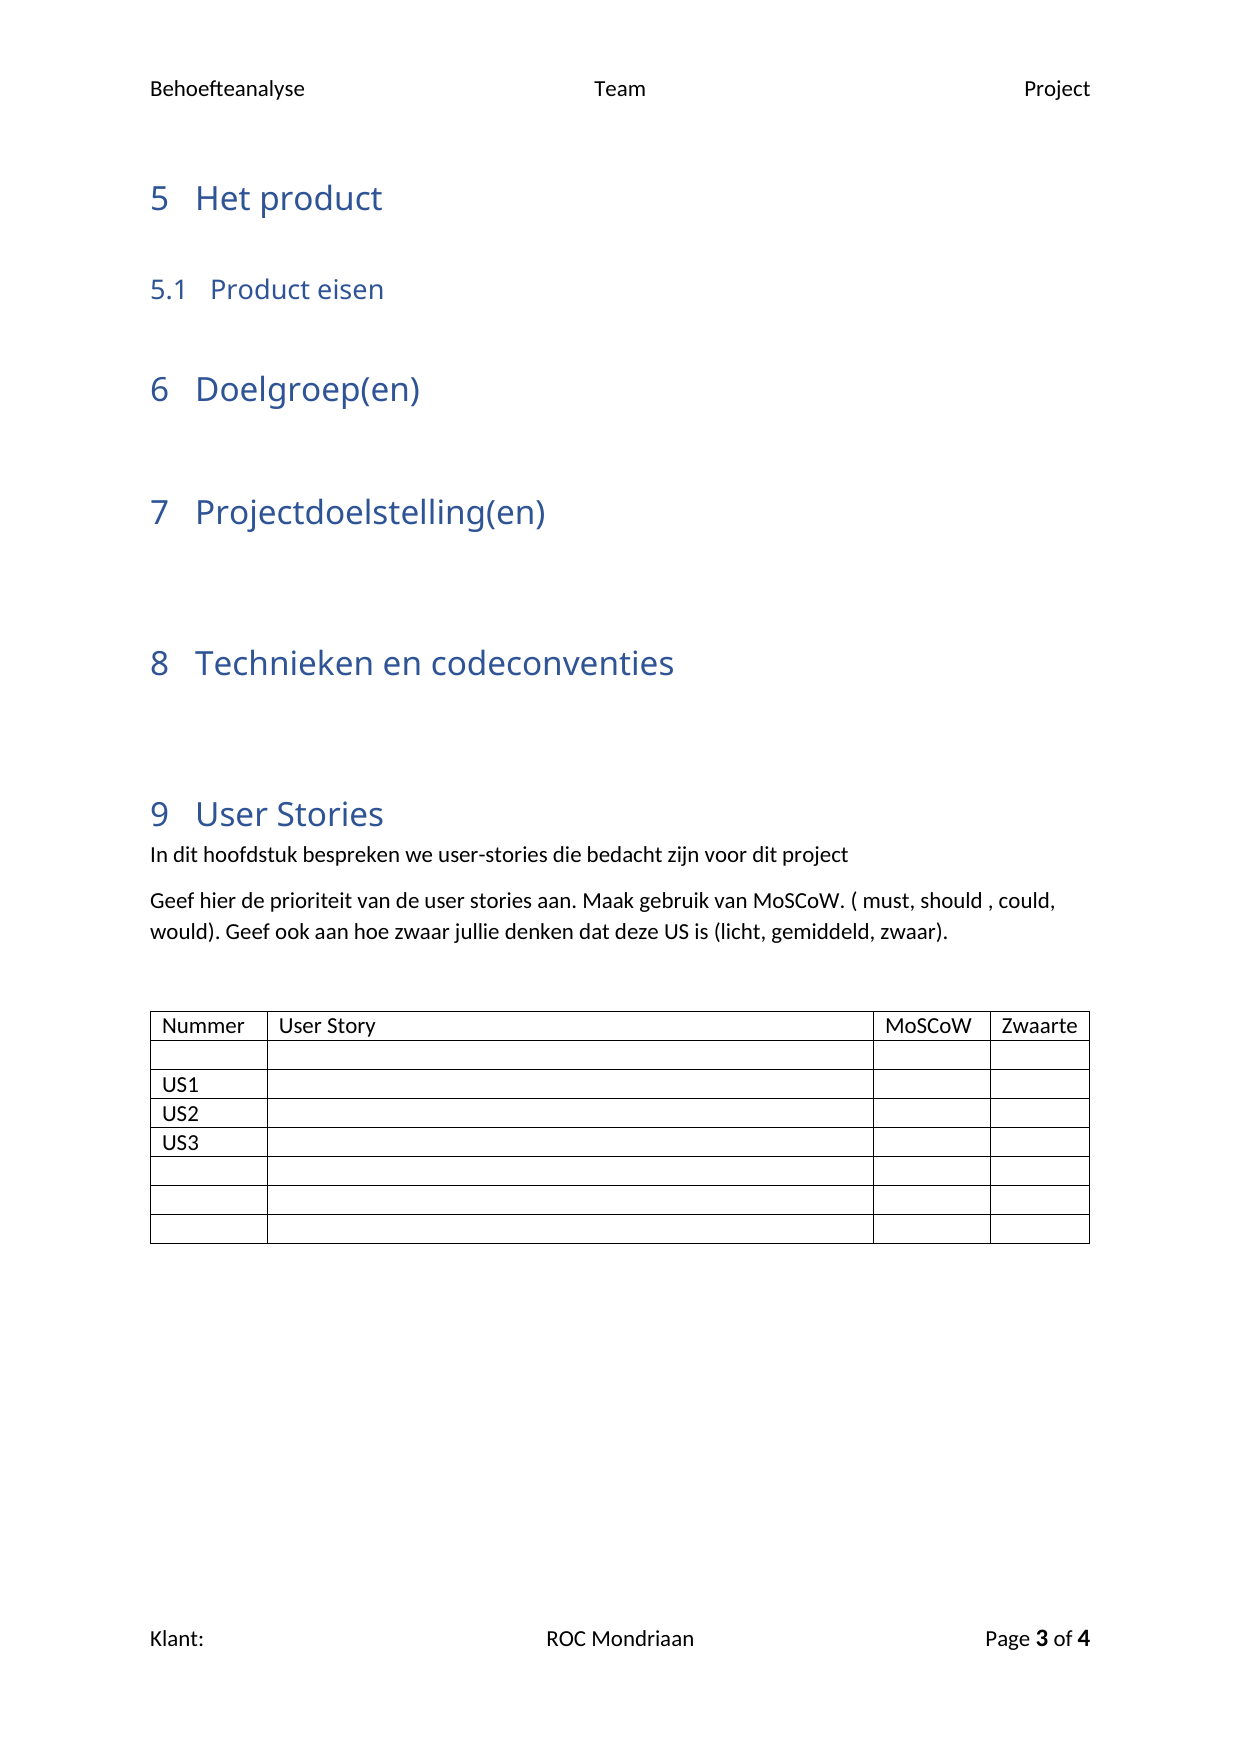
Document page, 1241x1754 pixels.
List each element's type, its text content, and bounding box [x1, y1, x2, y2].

table_cell [151, 1041, 267, 1069]
table_cell [874, 1186, 990, 1214]
table_cell [268, 1128, 873, 1156]
table_header User Story [268, 1012, 873, 1040]
text Geef hier de prioriteit van de user stories aan. Maak gebruik van MoSCoW. ( must, should , could, would). Geef ook aan hoe zwaar jullie denken dat deze US is (licht, gemiddeld, zwaar). [150, 887, 1090, 945]
table_cell [874, 1215, 990, 1243]
table_cell [268, 1186, 873, 1214]
table_cell [151, 1157, 267, 1185]
subtitle Projectdoelstelling(en) [150, 489, 1090, 534]
table_cell [874, 1041, 990, 1069]
table_cell [991, 1157, 1089, 1185]
table_cell [268, 1157, 873, 1185]
subtitle Doelgroep(en) [150, 366, 1090, 411]
table_header MoSCoW [874, 1012, 990, 1040]
text In dit hoofdstuk bespreken we user-stories die bedacht zijn voor dit project [150, 840, 1090, 868]
subtitle Technieken en codeconventies [150, 640, 1090, 685]
table_cell [268, 1099, 873, 1127]
table_cell US3 [151, 1128, 267, 1156]
table_header Zwaarte [991, 1012, 1089, 1040]
table_cell [874, 1157, 990, 1185]
table_cell [874, 1099, 990, 1127]
table_cell [991, 1215, 1089, 1243]
table_cell US2 [151, 1099, 267, 1127]
table_cell [874, 1128, 990, 1156]
table_cell [874, 1070, 990, 1098]
table_cell [268, 1041, 873, 1069]
table_cell [268, 1215, 873, 1243]
table_cell [991, 1070, 1089, 1098]
table_cell [991, 1128, 1089, 1156]
table_cell [151, 1215, 267, 1243]
table_cell [268, 1070, 873, 1098]
table_cell [151, 1186, 267, 1214]
table_cell [991, 1099, 1089, 1127]
table_header Nummer [151, 1012, 267, 1040]
subtitle Product eisen [150, 271, 1090, 308]
table_cell [991, 1186, 1089, 1214]
table_cell [991, 1041, 1089, 1069]
subtitle User Stories [150, 791, 1090, 836]
table_cell US1 [151, 1070, 267, 1098]
subtitle Het product [150, 175, 1090, 220]
